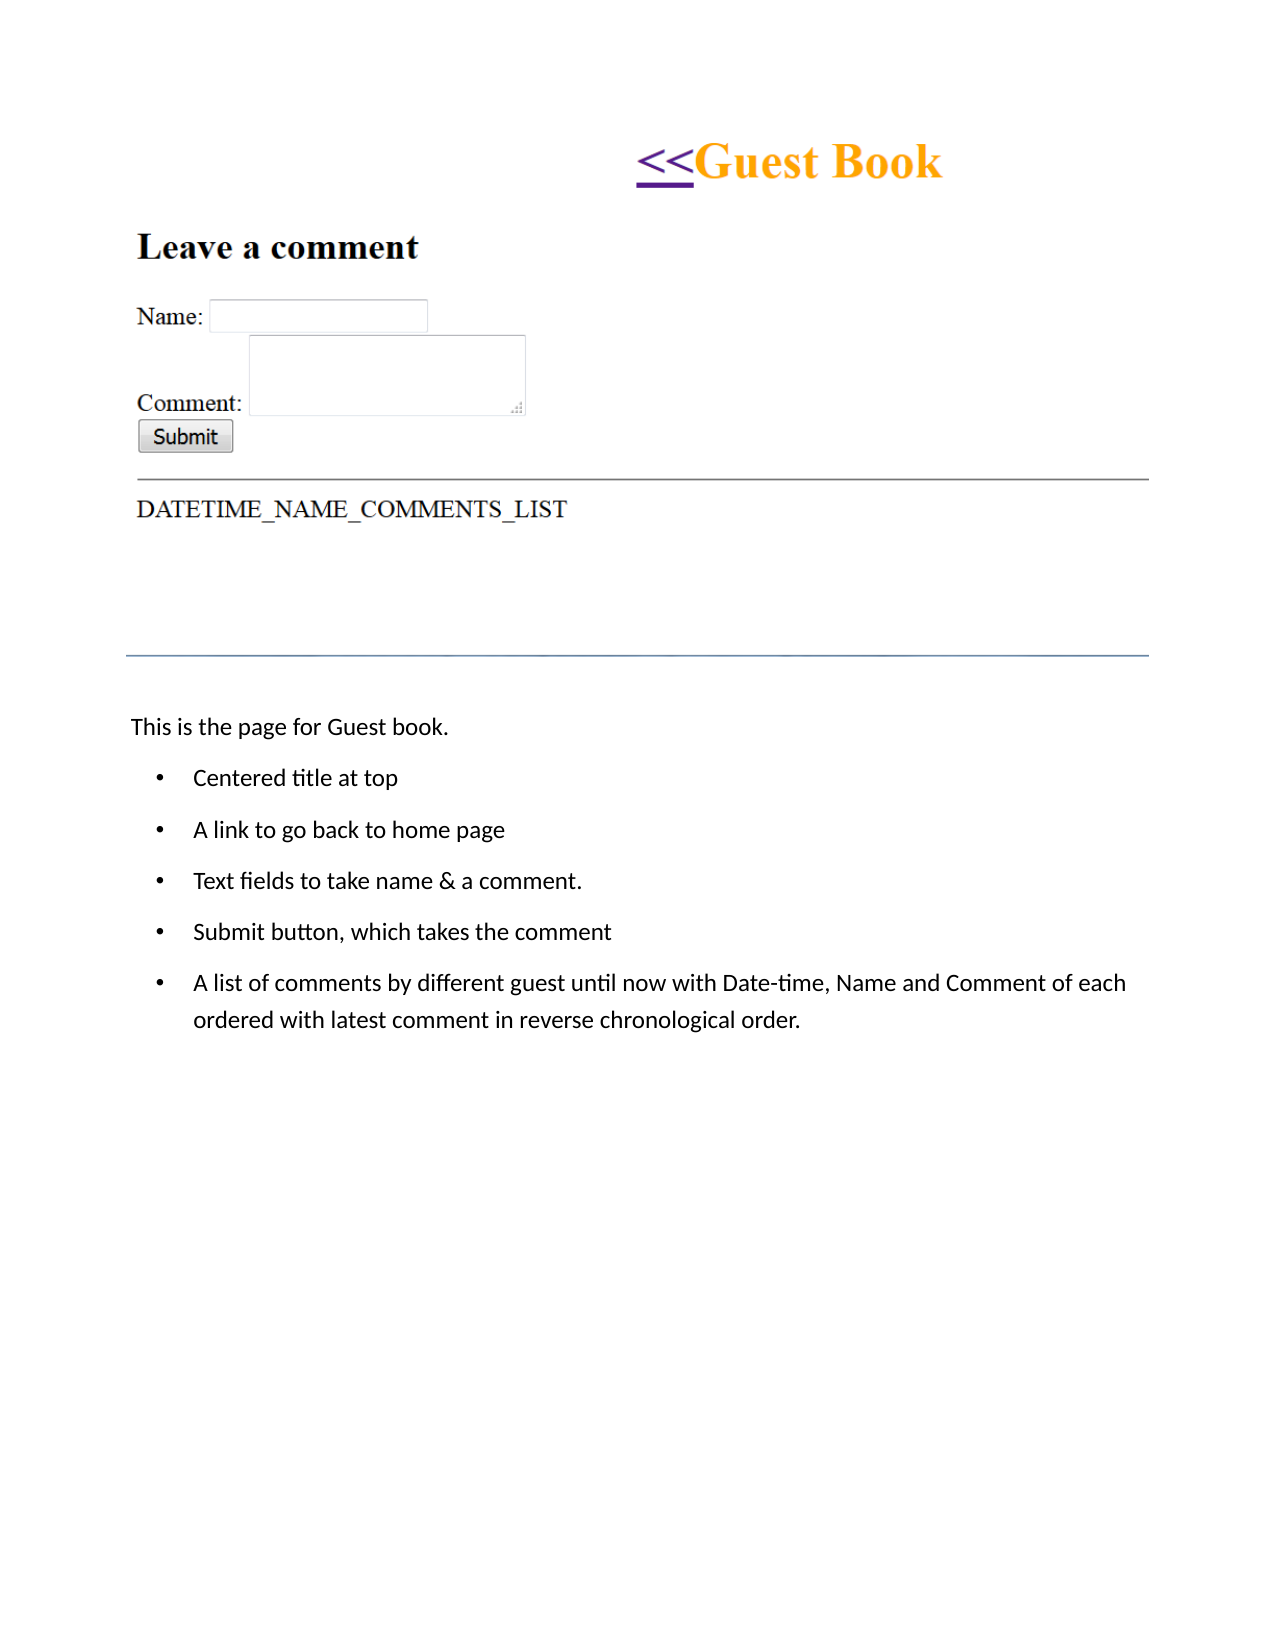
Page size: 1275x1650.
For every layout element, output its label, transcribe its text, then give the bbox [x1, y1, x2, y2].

list Centered title at top [156, 763, 1157, 793]
picture [126, 118, 1149, 657]
list Text fields to take name & a comment. [156, 865, 1157, 895]
text This is the page for Guest book. [118, 711, 1157, 742]
list Submit button, which takes the comment [156, 916, 1157, 947]
list A link to go back to home page [156, 814, 1157, 844]
list A list of comments by different guest until now with Date-time, Name and Comment of each ordered with latest comment in reverse chronological order. [156, 967, 1157, 1034]
